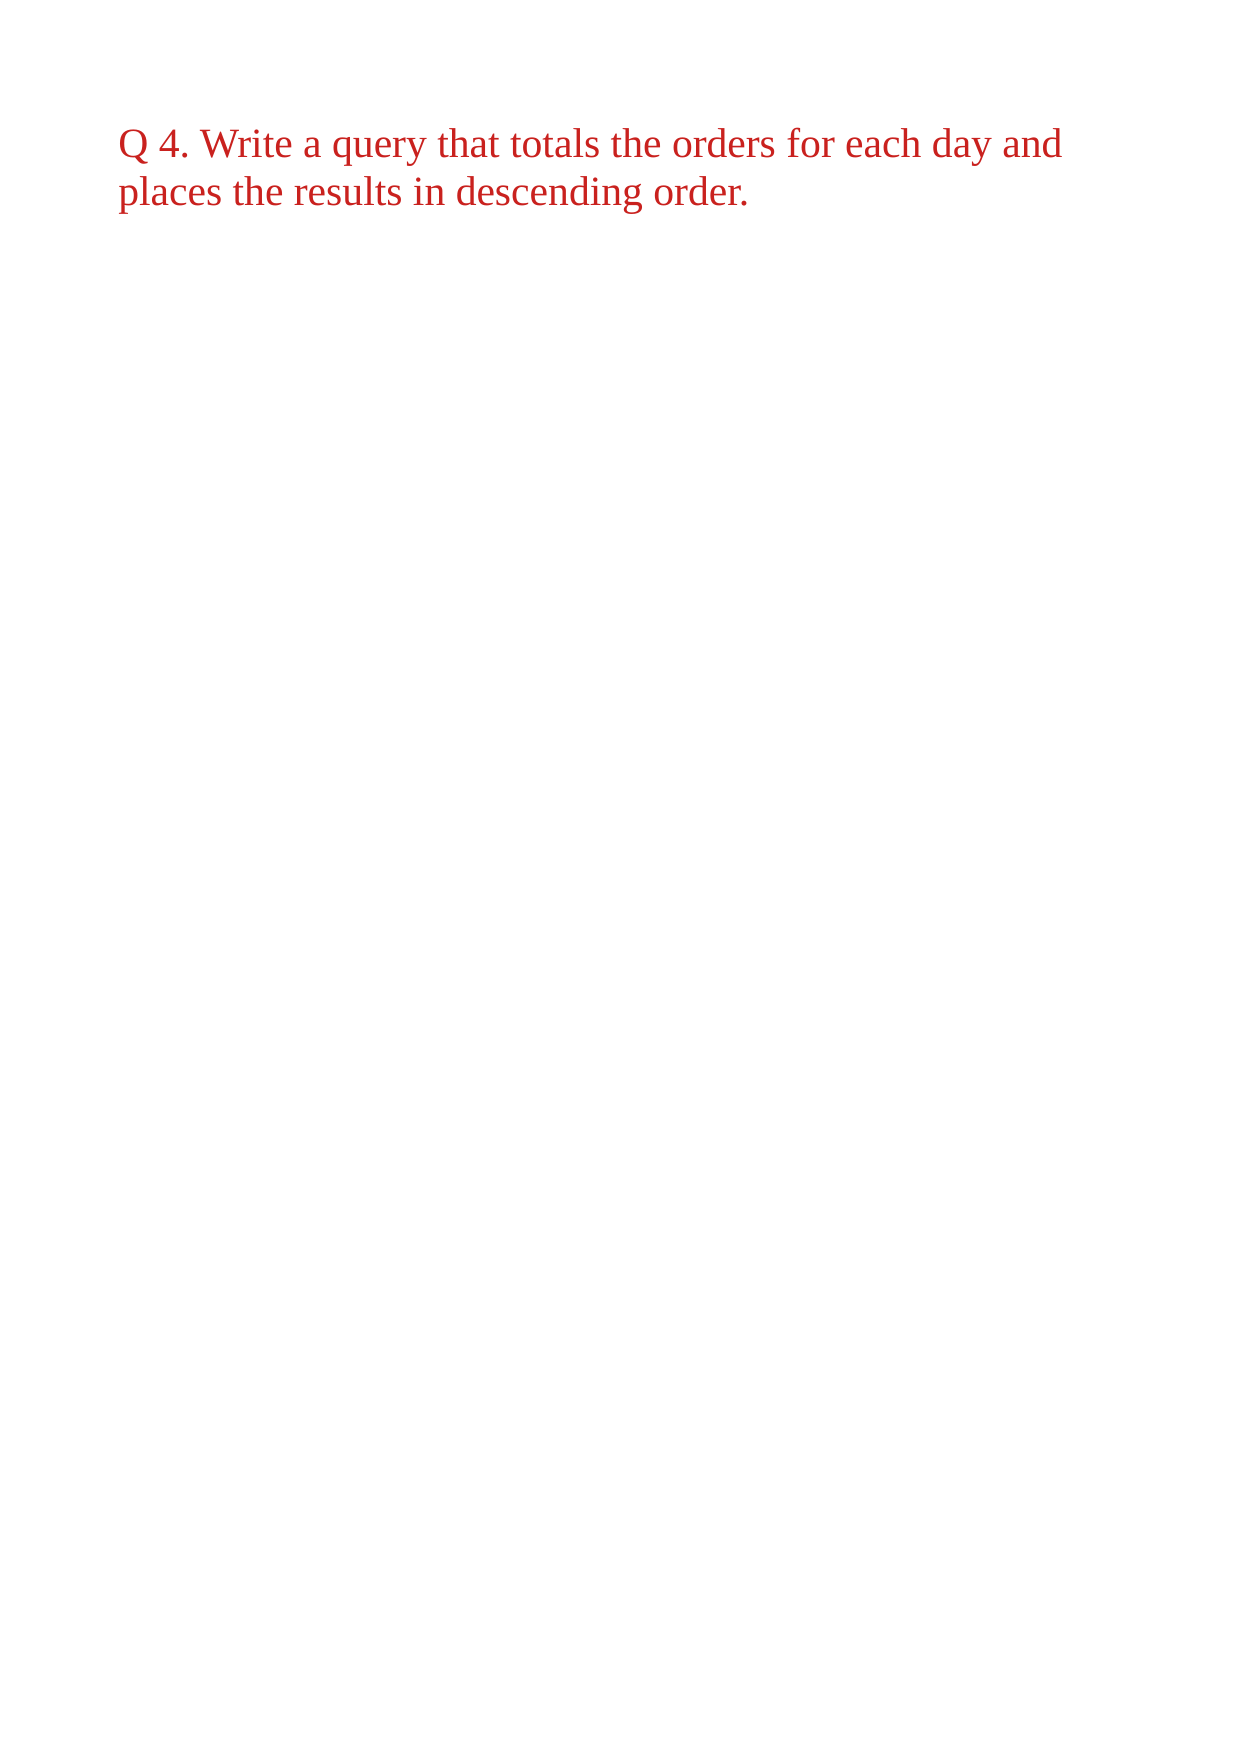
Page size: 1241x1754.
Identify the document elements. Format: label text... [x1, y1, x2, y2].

text Q 4. Write a query that totals the orders for each day and places the results in descending order. [118, 118, 1122, 214]
